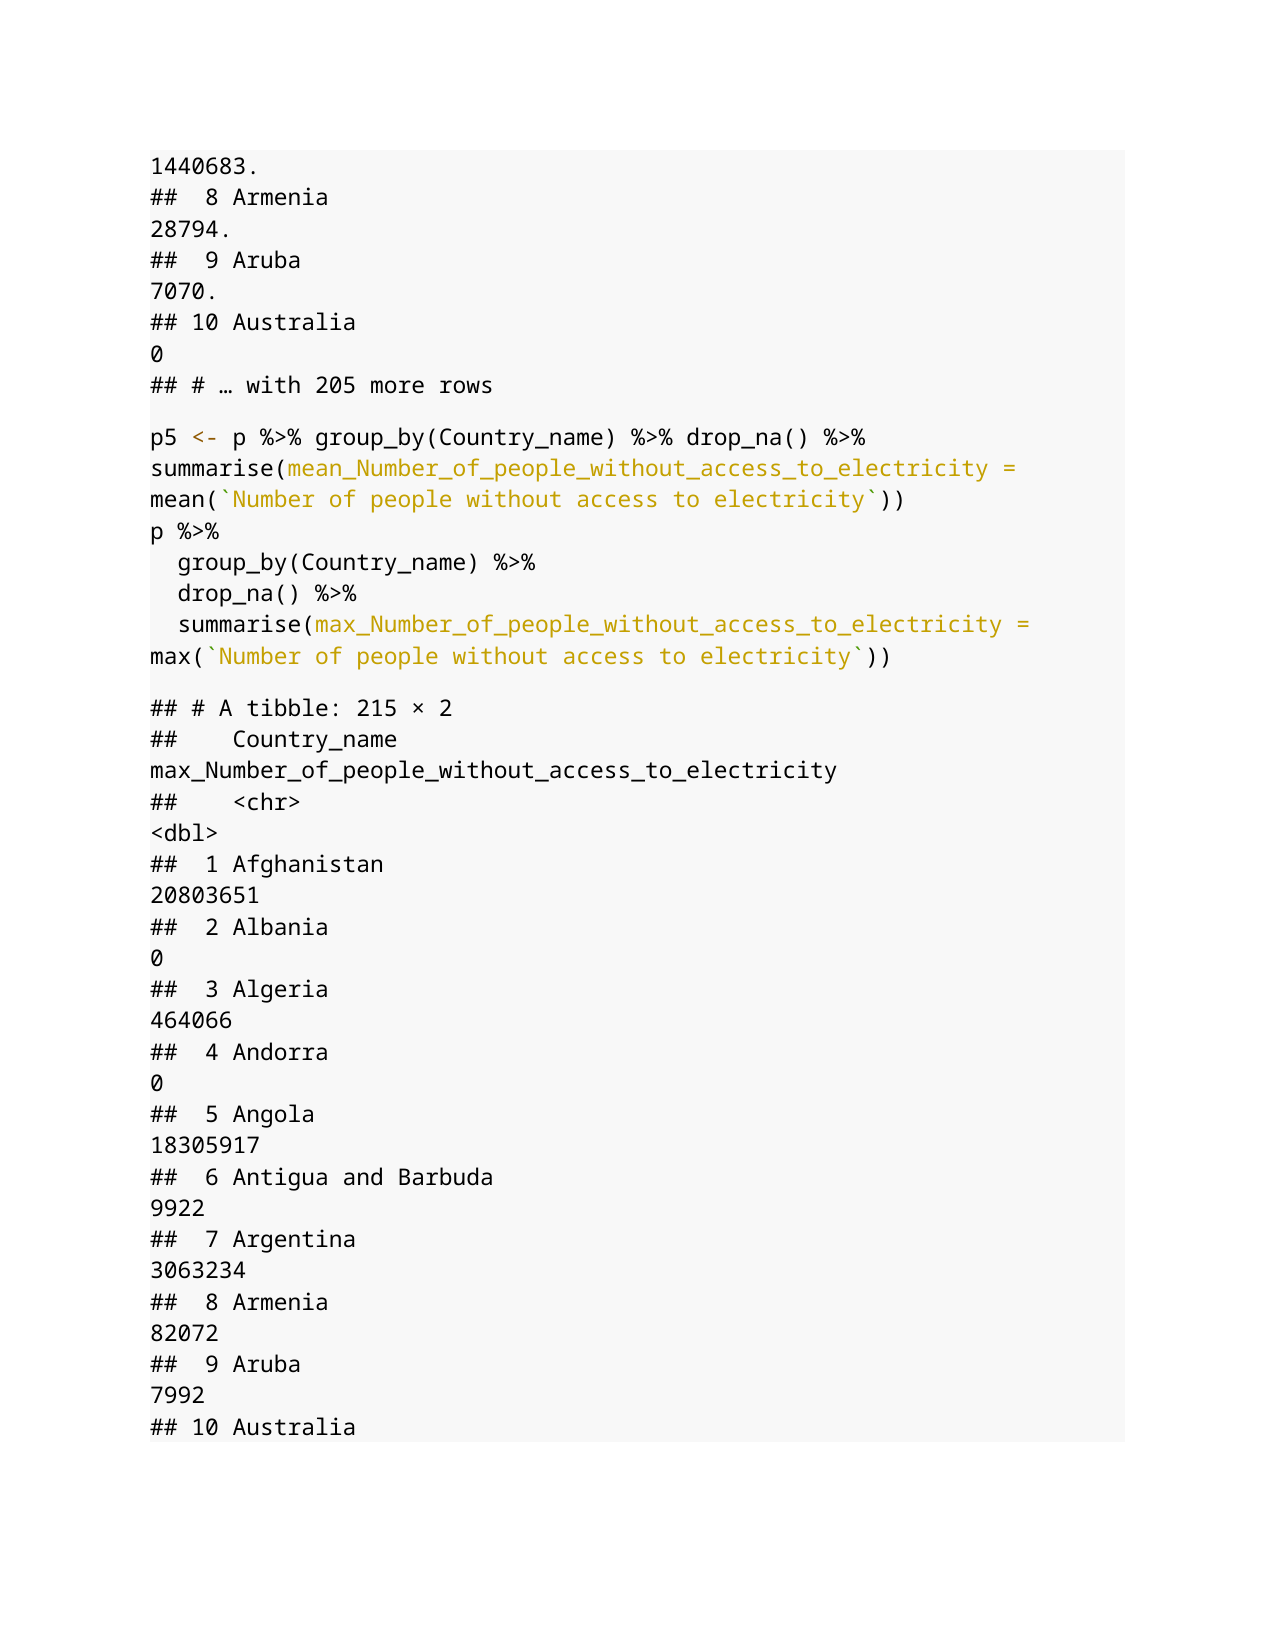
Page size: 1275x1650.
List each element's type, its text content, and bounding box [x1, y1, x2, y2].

text p5 <- p %>% group_by(Country_name) %>% drop_na() %>% summarise(mean_Number_of_people_without_access_to_electricity = mean(`Number of people without access to electricity`)) p %>% group_by(Country_name) %>% drop_na() %>% summarise(max_Number_of_people_without_access_to_electricity = max(`Number of people without access to electricity`)) [150, 421, 1125, 671]
text 1440683. ## 8 Armenia 28794. ## 9 Aruba 7070. ## 10 Australia 0 ## # … with 205 more rows [150, 150, 1125, 400]
text ## # A tibble: 215 × 2 ## Country_name max_Number_of_people_without_access_to_electricity ## <chr> <dbl> ## 1 Afghanistan 20803651 ## 2 Albania 0 ## 3 Algeria 464066 ## 4 Andorra 0 ## 5 Angola 18305917 ## 6 Antigua and Barbuda 9922 ## 7 Argentina 3063234 ## 8 Armenia 82072 ## 9 Aruba 7992 ## 10 Australia [150, 692, 1125, 1442]
